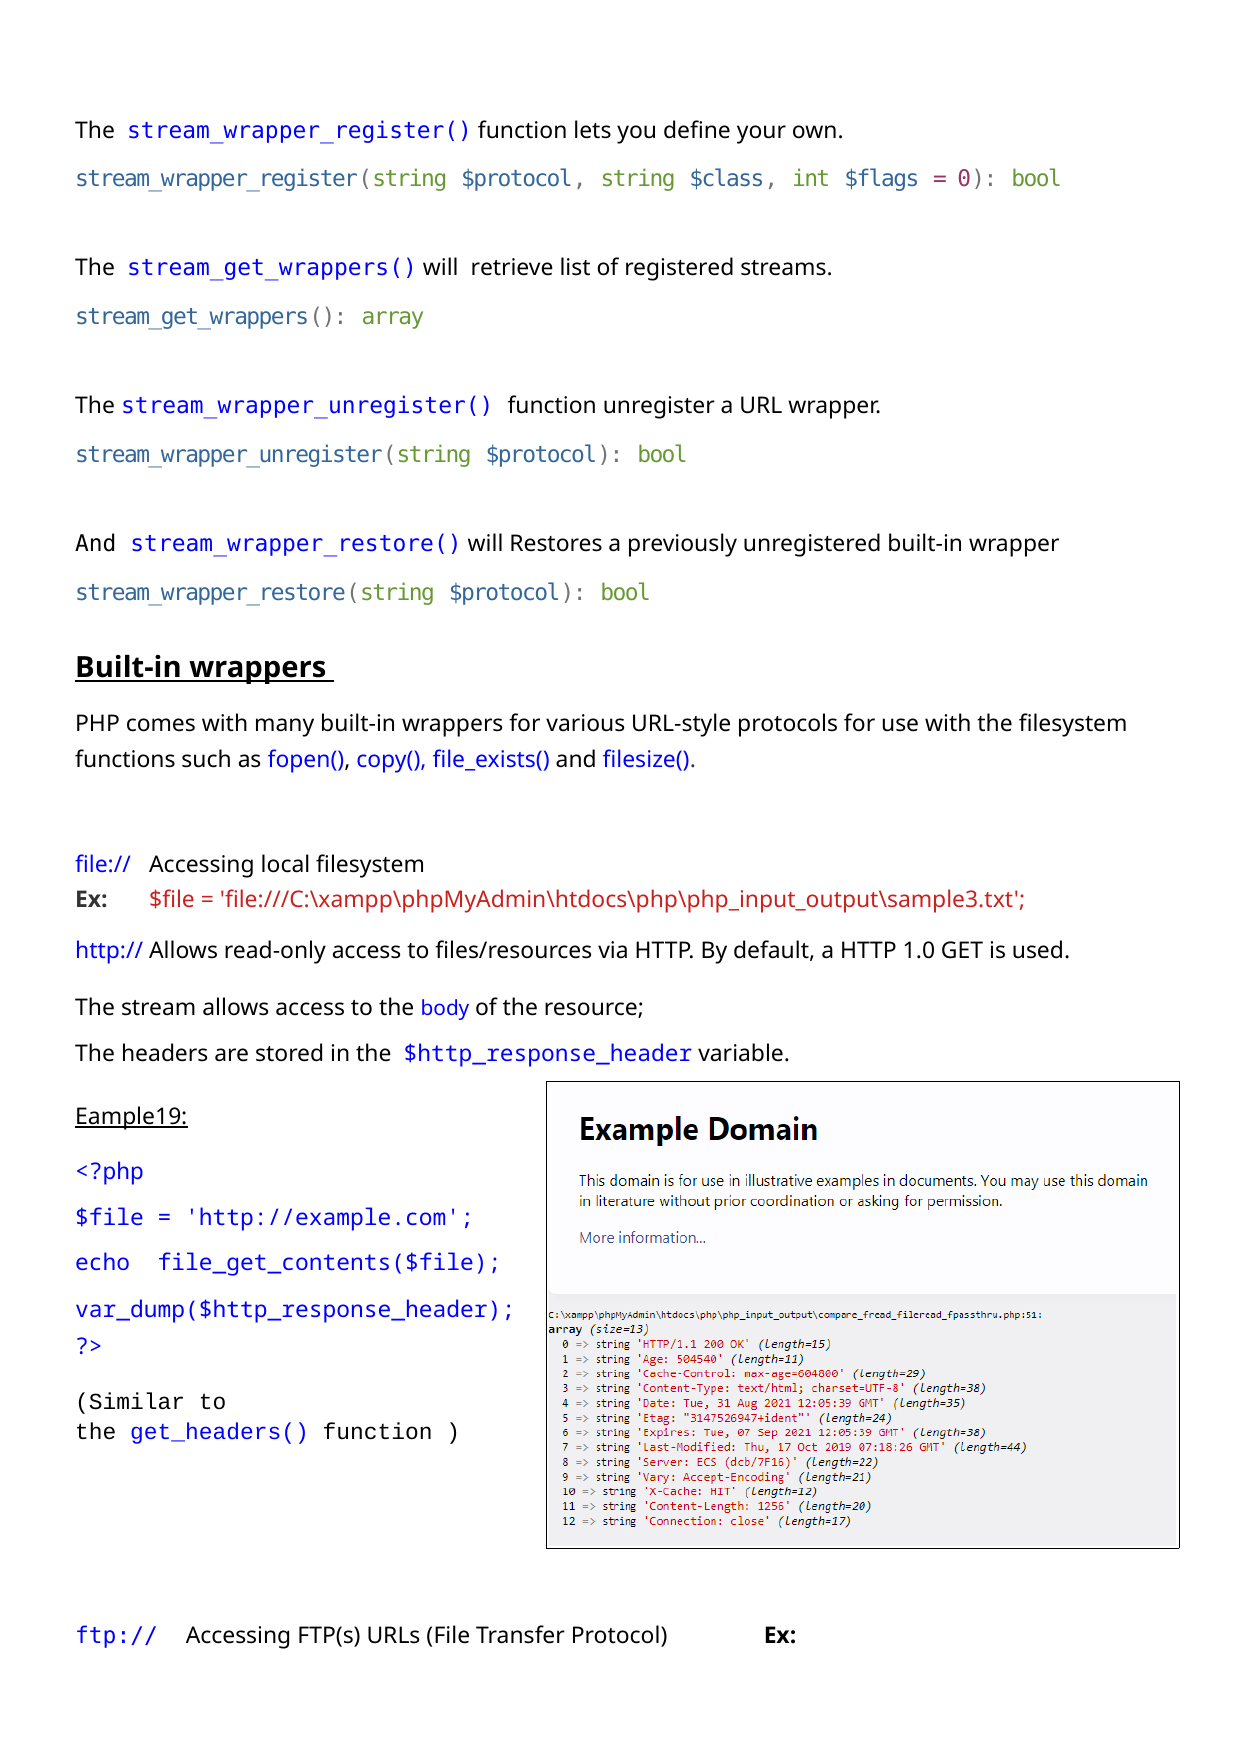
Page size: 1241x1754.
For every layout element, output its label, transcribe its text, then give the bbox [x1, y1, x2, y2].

text Eample19: [75, 1100, 546, 1131]
text $file = 'http://example.com'; [75, 1201, 546, 1232]
text stream_get_wrappers(): array [75, 300, 1166, 330]
text <?php [75, 1155, 546, 1186]
text Ex: $file = 'file:///C:\xampp\phpMyAdmin\htdocs\php\php_input_output\sample3.txt'; [75, 883, 1166, 915]
picture [548, 1084, 1177, 1546]
text The headers are stored in the $http_response_header variable. [75, 1037, 1166, 1068]
text Built-in wrappers [75, 647, 1166, 686]
text The stream_wrapper_register() function lets you define your own. [75, 114, 1166, 145]
text PHP comes with many built-in wrappers for various URL-style protocols for use with the filesystem functions such as fopen(), copy(), file_exists() and filesize(). [75, 707, 1166, 774]
text echo file_get_contents($file); [75, 1246, 546, 1278]
text stream_wrapper_unregister(string $protocol): bool [75, 438, 1166, 468]
text ?> [75, 1330, 546, 1361]
text stream_wrapper_restore(string $protocol): bool [75, 576, 1166, 605]
text The stream allows access to the body of the resource; [75, 991, 1166, 1022]
text http:// Allows read-only access to files/resources via HTTP. By default, a HTTP 1.0 GET is used. [75, 934, 1166, 965]
text The stream_wrapper_unregister() function unregister a URL wrapper. [75, 389, 1166, 420]
text ftp:// Accessing FTP(s) URLs (File Transfer Protocol) Ex: [75, 1619, 1166, 1650]
text And stream_wrapper_restore() will Restores a previously unregistered built-in wrapper [75, 527, 1166, 558]
text file:// Accessing local filesystem [75, 847, 1166, 879]
text stream_wrapper_register(string $protocol, string $class, int $flags = 0): bool [75, 163, 1166, 192]
text var_dump($http_response_header); [75, 1293, 546, 1324]
text The stream_get_wrappers() will retrieve list of registered streams. [75, 251, 1166, 283]
text (Similar to the get_headers() function ) [75, 1390, 546, 1446]
